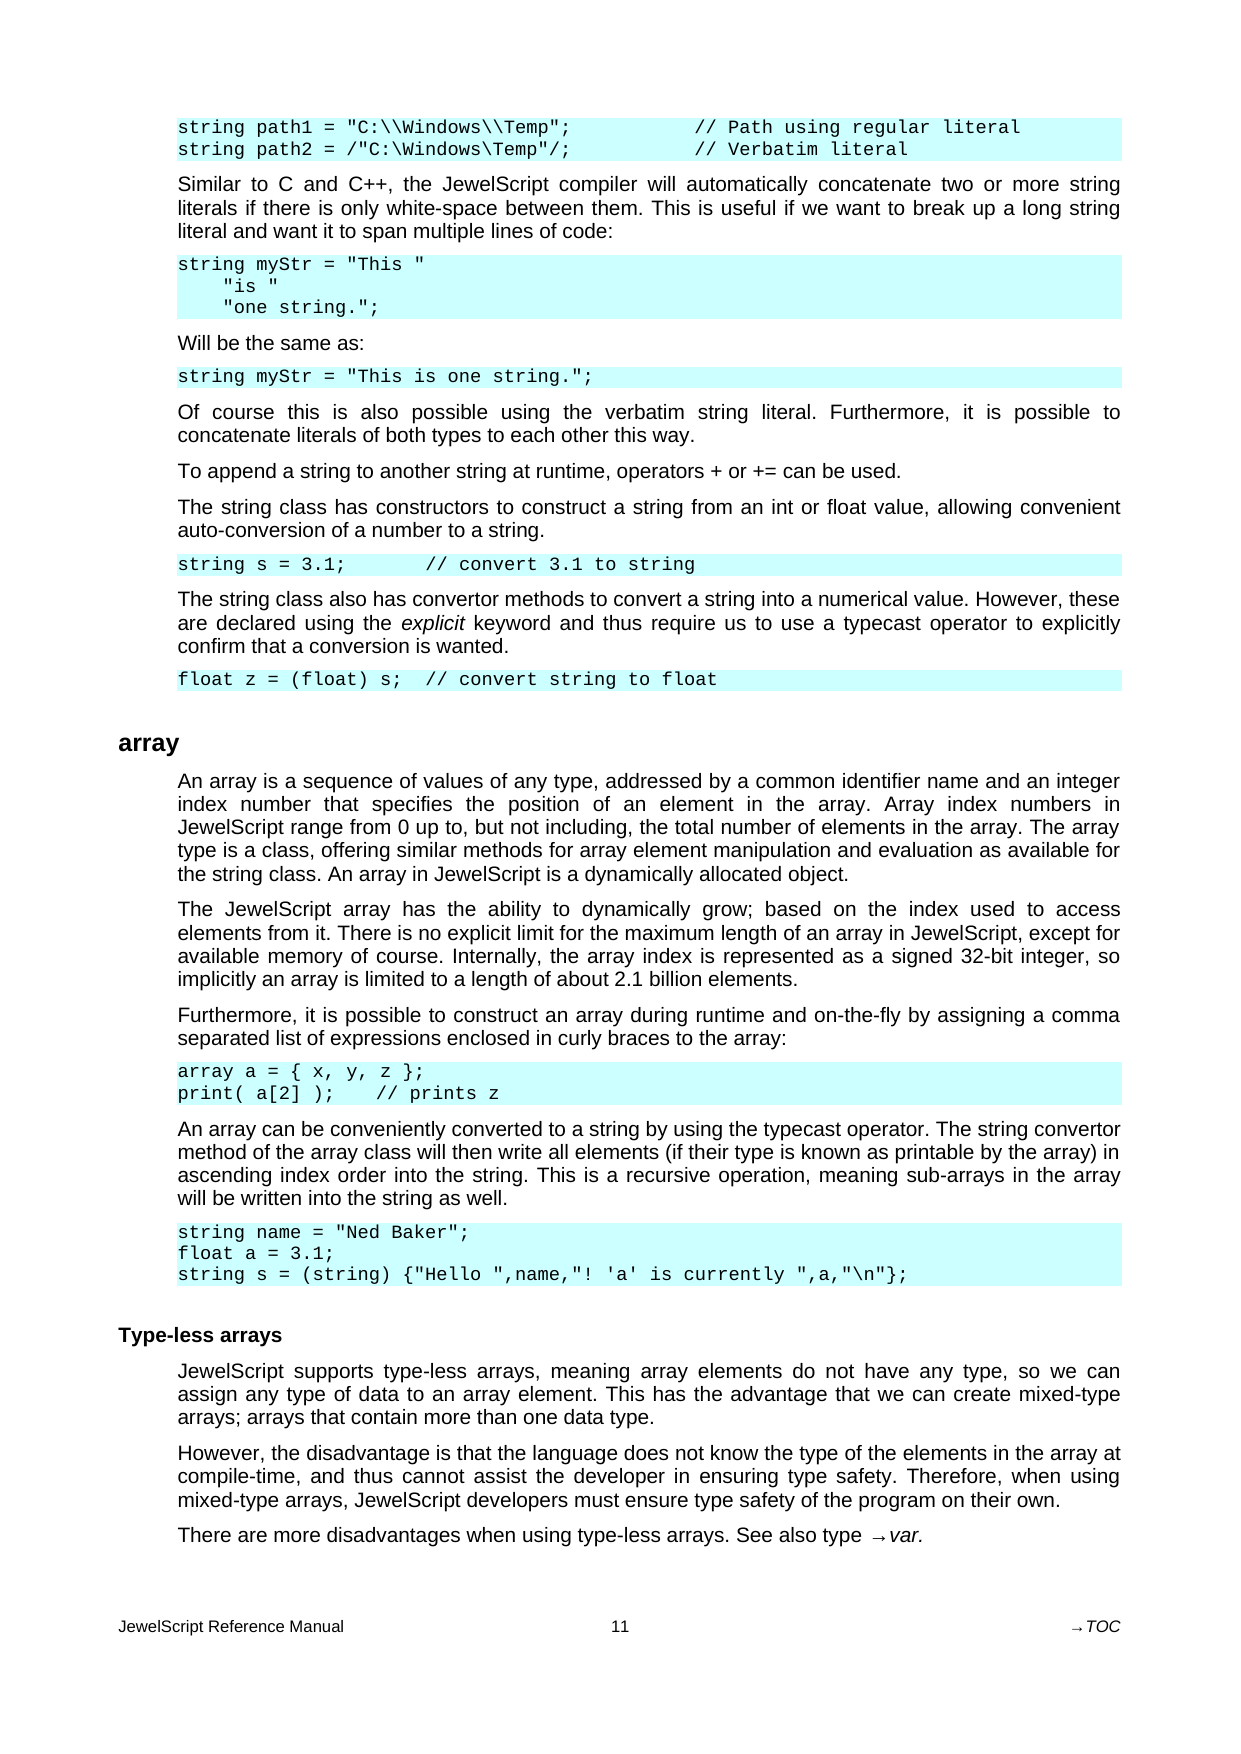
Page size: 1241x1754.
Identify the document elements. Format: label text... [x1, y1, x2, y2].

text The string class has constructors to construct a string from an int or float value, allowing convenient auto-conversion of a number to a string. [177, 495, 1122, 542]
text JewelScript supports type-less arrays, meaning array elements do not have any type, so we can assign any type of data to an array element. This has the advantage that we can create mixed-type arrays; arrays that contain more than one data type. [177, 1359, 1122, 1429]
text array a = { x, y, z }; print( a[2] ); // prints z [177, 1062, 1122, 1105]
text string name = "Ned Baker"; float a = 3.1; string s = (string) {"Hello ",name,"! 'a' is currently ",a,"\n"}; [177, 1223, 1122, 1286]
text string path1 = "C:\\Windows\\Temp"; // Path using regular literal string path2 = /"C:\Windows\Temp"/; // Verbatim literal [177, 118, 1122, 161]
text An array is a sequence of values of any type, addressed by a common identifier name and an integer index number that specifies the position of an element in the array. Array index numbers in JewelScript range from 0 up to, but not including, the total number of elements in the array. The array type is a class, offering similar methods for array element manipulation and evaluation as available for the string class. An array in JewelScript is a dynamically allocated object. [177, 769, 1122, 885]
text An array can be conveniently converted to a string by using the typecast operator. The string convertor method of the array class will then write all elements (if their type is known as printable by the array) in ascending index order into the string. This is a recursive operation, meaning sub-arrays in the array will be written into the string as well. [177, 1117, 1122, 1210]
text Similar to C and C++, the JewelScript compiler will automatically concatenate two or more string literals if there is only white-space between them. This is useful if we want to break up a long string literal and want it to span multiple lines of code: [177, 173, 1122, 243]
text float z = (float) s; // convert string to float [177, 670, 1122, 691]
text string myStr = "This is one string."; [177, 367, 1122, 388]
text However, the disadvantage is that the language does not know the type of the elements in the array at compile-time, and thus cannot assist the developer in ensuring type safety. Therefore, when using mixed-type arrays, JewelScript developers must ensure type safety of the program on their own. [177, 1442, 1122, 1511]
subtitle array [118, 729, 1122, 757]
text Of course this is also possible using the verbatim string literal. Furthermore, it is possible to concatenate literals of both types to each other this way. [177, 401, 1122, 447]
text The string class also has convertor methods to convert a string into a numerical value. However, these are declared using the explicit keyword and thus require us to use a typecast operator to explicitly confirm that a conversion is wanted. [177, 588, 1122, 658]
text There are more disadvantages when using type-less arrays. See also type →var. [177, 1524, 1122, 1547]
subtitle Type-less arrays [118, 1324, 1122, 1347]
text string myStr = "This " "is " "one string."; [177, 255, 1122, 319]
text string s = 3.1; // convert 3.1 to string [177, 554, 1122, 576]
text Furthermore, it is possible to construct an array during runtime and on-the-fly by assigning a comma separated list of expressions enclosed in curly braces to the array: [177, 1003, 1122, 1050]
text The JewelScript array has the ability to dynamically grow; based on the index used to access elements from it. There is no explicit limit for the maximum length of an array in JewelScript, except for available memory of course. Internally, the array index is represented as a signed 32-bit integer, so implicitly an array is limited to a length of about 2.1 billion elements. [177, 898, 1122, 991]
text To append a string to another string at runtime, operators + or += can be used. [177, 460, 1122, 483]
text Will be the same as: [177, 331, 1122, 354]
